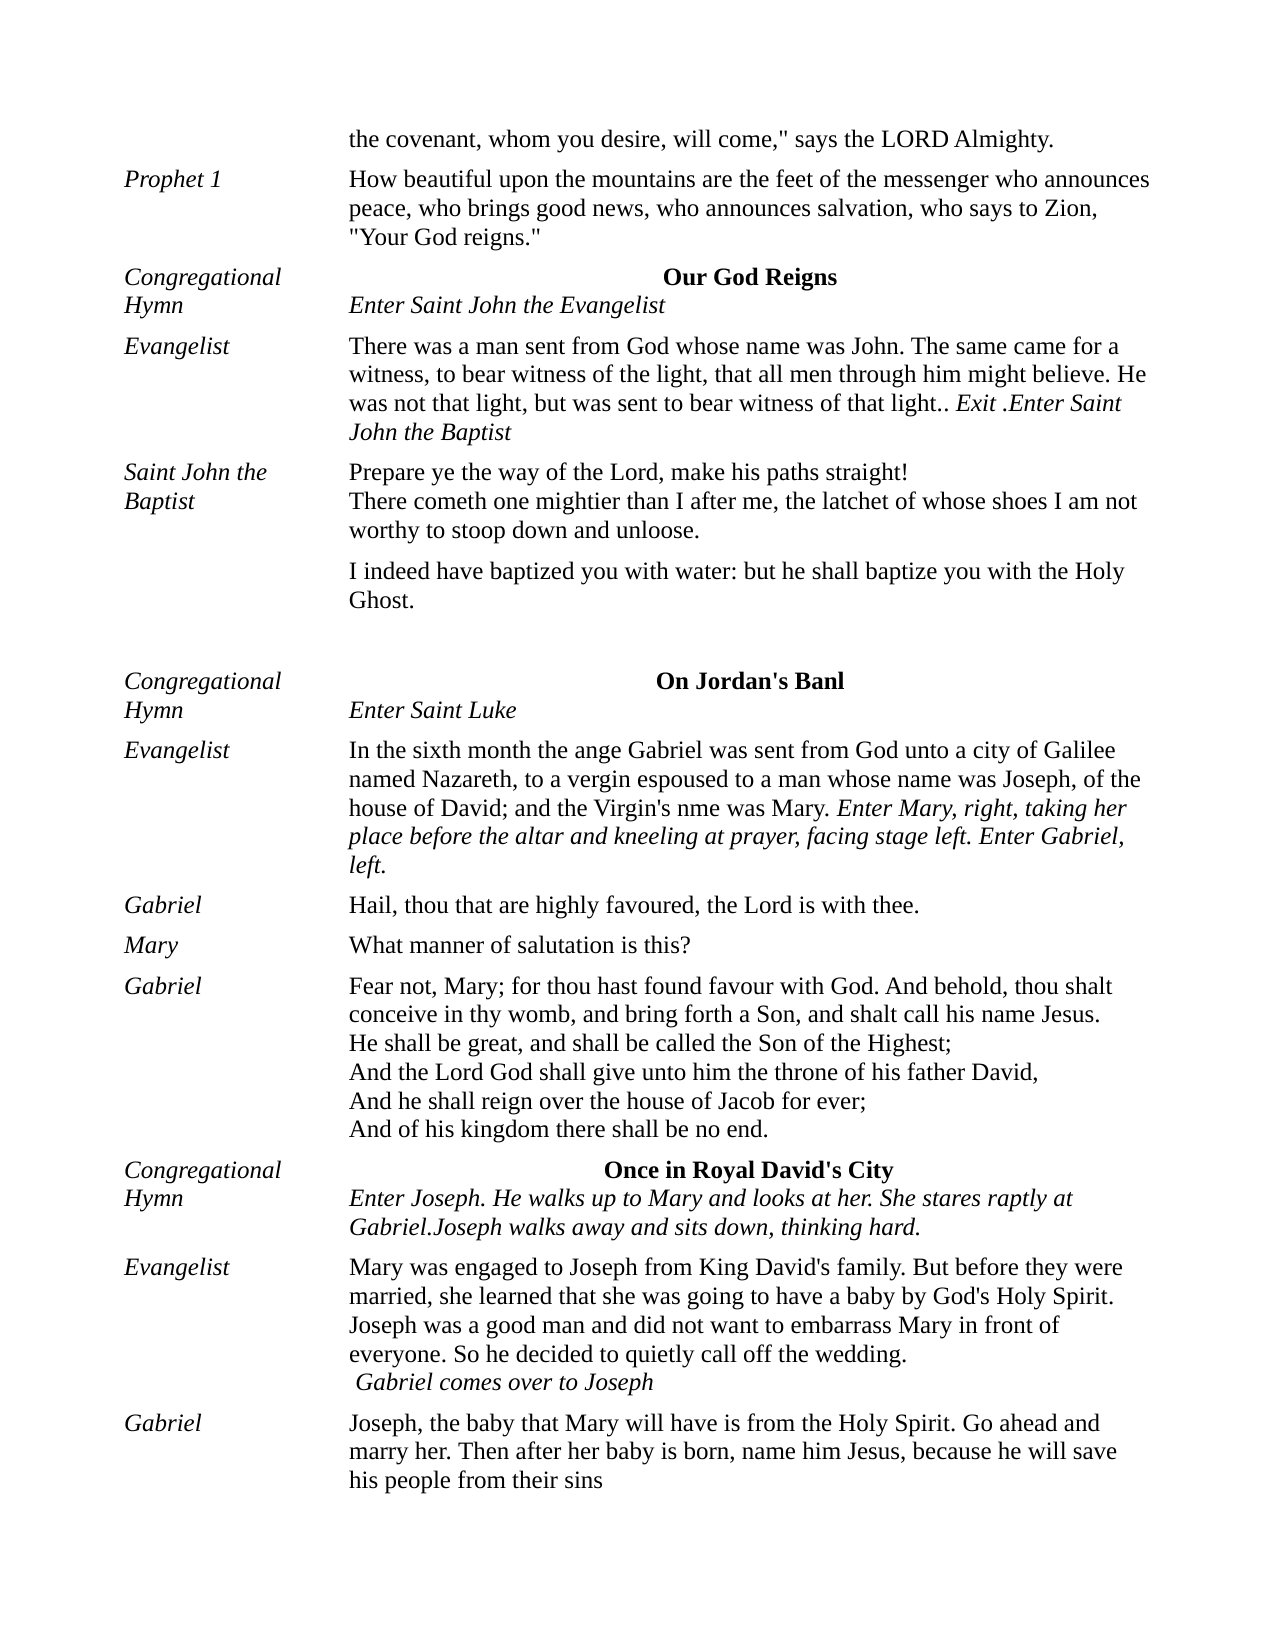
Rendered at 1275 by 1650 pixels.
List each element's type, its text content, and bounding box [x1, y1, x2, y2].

table_header Congregational Hymn [118, 1149, 343, 1247]
table_cell Gabriel [118, 1402, 343, 1499]
table_cell How beautiful upon the mountains are the feet of the messenger who announces peace, who brings good news, who announces salvation, who says to Zion, "Your God reigns." [343, 158, 1157, 256]
table_cell Fear not, Mary; for thou hast found favour with God. And behold, thou shalt conceive in thy womb, and bring forth a Son, and shalt call his name Jesus. He shall be great, and shall be called the Son of the Highest; And the Lord God shall give unto him the throne of his father David, And he shall reign over the house of Jacob for ever; And of his kingdom there shall be no end. [343, 965, 1157, 1149]
table_cell Prepare ye the way of the Lord, make his paths straight! There cometh one mightier than I after me, the latchet of whose shoes I am not worthy to stoop down and unloose. I indeed have baptized you with water: but he shall baptize you with the Holy Ghost. [343, 451, 1157, 660]
table_cell There was a man sent from God whose name was John. The same came for a witness, to bear witness of the light, that all men through him might believe. He was not that light, but was sent to bear witness of that light.. Exit .Enter Saint John the Baptist [343, 325, 1157, 451]
table_cell Congregational Hymn [118, 256, 343, 325]
table_cell Gabriel [118, 885, 343, 925]
table_cell [118, 118, 343, 158]
table_cell Evangelist [118, 325, 343, 451]
table_cell Hail, thou that are highly favoured, the Lord is with thee. [343, 885, 1157, 925]
table_cell Mary was engaged to Joseph from King David's family. But before they were married, she learned that she was going to have a baby by God's Holy Spirit. Joseph was a good man and did not want to embarrass Mary in front of everyone. So he decided to quietly call off the wedding. Gabriel comes over to Joseph [343, 1247, 1154, 1402]
table_cell What manner of salutation is this? [343, 925, 1157, 965]
table_cell Evangelist [118, 1247, 343, 1402]
table_cell Prophet 1 [118, 158, 343, 256]
table_header Once in Royal David's City Enter Joseph. He walks up to Mary and looks at her. She stares raptly at Gabriel.Joseph walks away and sits down, thinking hard. [343, 1149, 1154, 1247]
table_cell Joseph, the baby that Mary will have is from the Holy Spirit. Go ahead and marry her. Then after her baby is born, name him Jesus, because he will save his people from their sins [343, 1402, 1154, 1499]
table_cell Congregational Hymn [118, 660, 343, 729]
table_cell On Jordan's Banl Enter Saint Luke [343, 660, 1157, 729]
table_cell Mary [118, 925, 343, 965]
table_cell Gabriel [118, 965, 343, 1149]
table_cell Evangelist [118, 729, 343, 884]
table_cell the covenant, whom you desire, will come," says the LORD Almighty. [343, 118, 1157, 158]
table_cell In the sixth month the ange Gabriel was sent from God unto a city of Galilee named Nazareth, to a vergin espoused to a man whose name was Joseph, of the house of David; and the Virgin's nme was Mary. Enter Mary, right, taking her place before the altar and kneeling at prayer, facing stage left. Enter Gabriel, left. [343, 729, 1157, 884]
table_cell Saint John the Baptist [118, 451, 343, 660]
table_cell Our God Reigns Enter Saint John the Evangelist [343, 256, 1157, 325]
